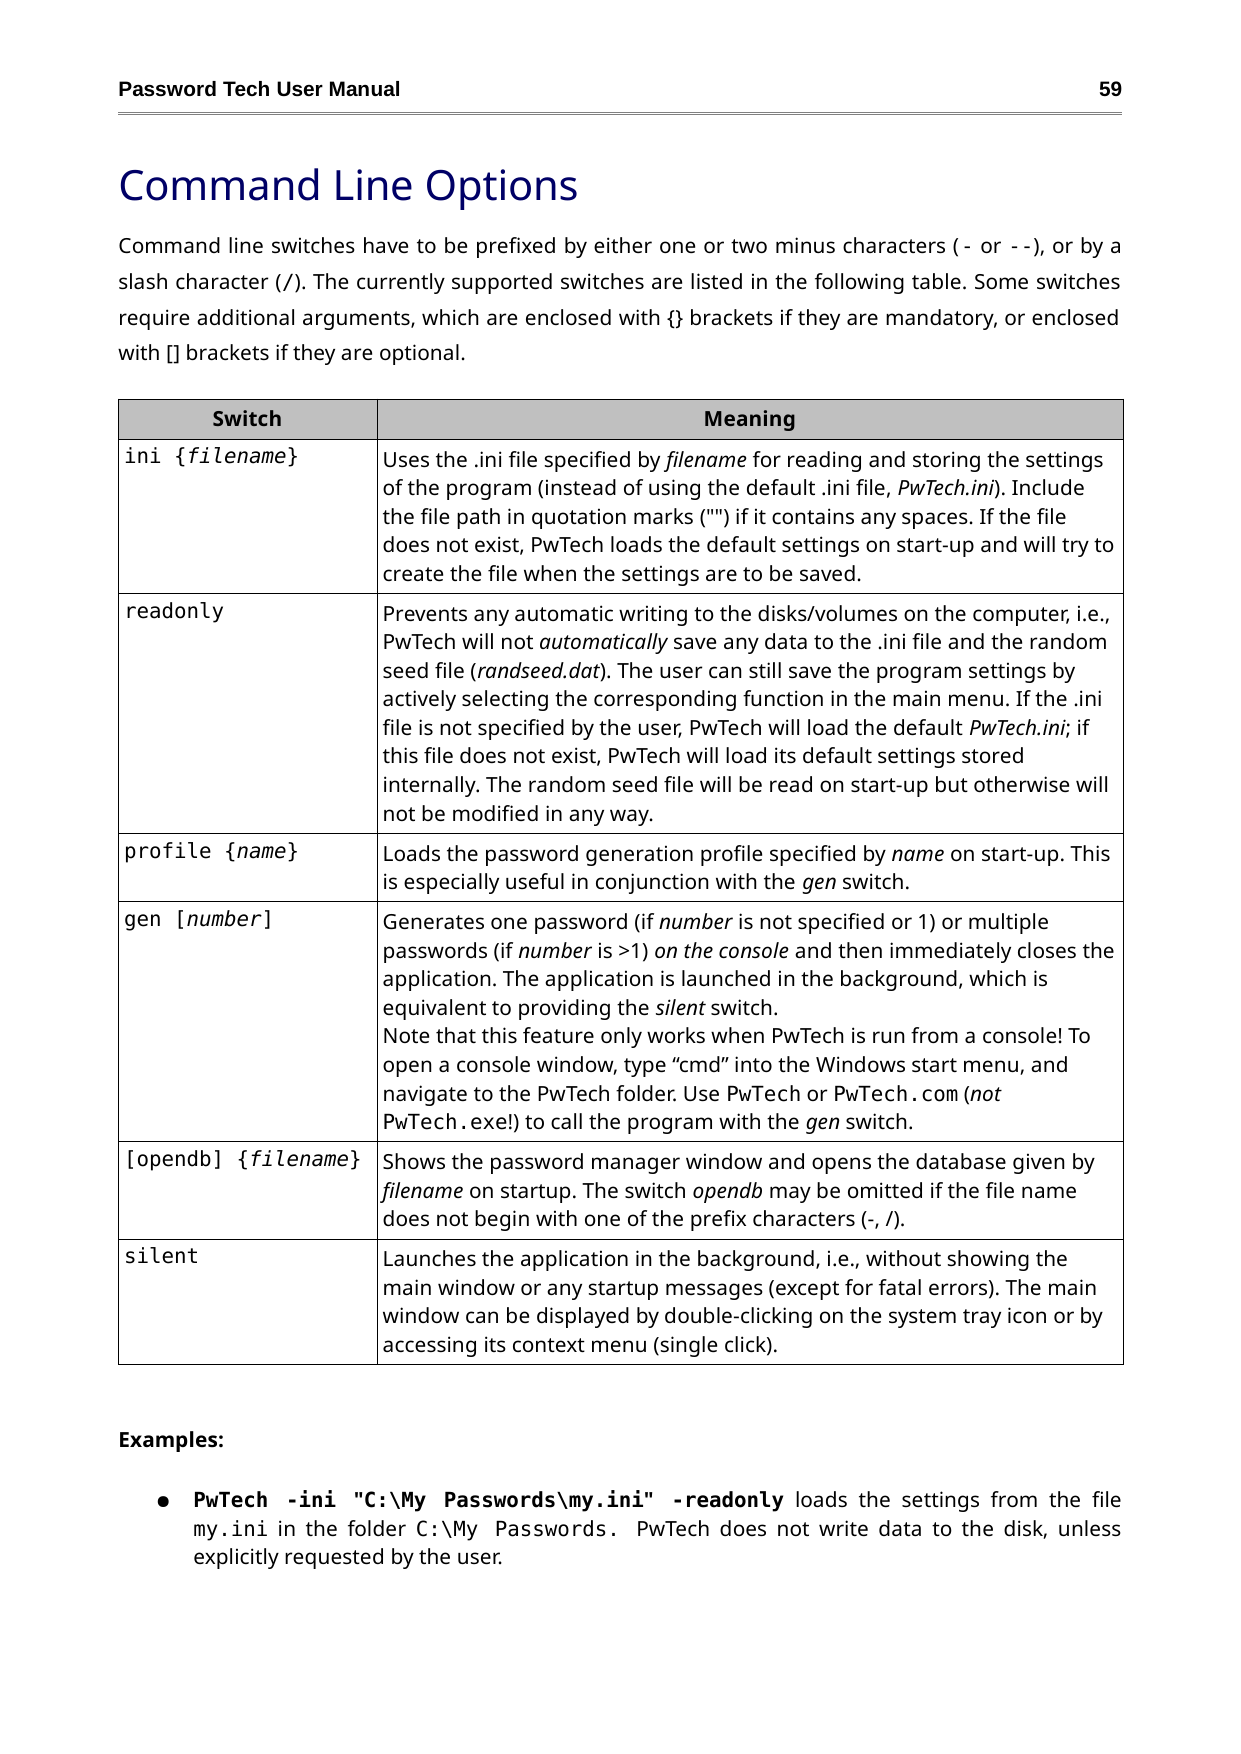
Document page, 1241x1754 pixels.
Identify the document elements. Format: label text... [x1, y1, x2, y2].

list PwTech -ini "C:\My Passwords\my.ini" -readonly loads the settings from the file my.ini in the folder C:\My Passwords. PwTech does not write data to the disk, unless explicitly requested by the user. [156, 1485, 1122, 1571]
text Examples: [118, 1425, 1122, 1453]
table_cell Loads the password generation profile specified by name on start-up. This is especially useful in conjunction with the gen switch. [378, 834, 1123, 901]
table_header Switch [119, 400, 377, 439]
table_header Meaning [378, 400, 1123, 439]
table_cell [opendb] {filename} [119, 1142, 377, 1238]
table_cell Shows the password manager window and opens the database given by filename on startup. The switch opendb may be omitted if the file name does not begin with one of the prefix characters (-, /). [378, 1142, 1123, 1238]
table_cell ini {filename} [119, 440, 377, 593]
table_cell Uses the .ini file specified by filename for reading and storing the settings of the program (instead of using the default .ini file, PwTech.ini). Include the file path in quotation marks ("") if it contains any spaces. If the file does not exist, PwTech loads the default settings on start-up and will try to create the file when the settings are to be saved. [378, 440, 1123, 593]
table_cell Generates one password (if number is not specified or 1) or multiple passwords (if number is >1) on the console and then immediately closes the application. The application is launched in the background, which is equivalent to providing the silent switch. Note that this feature only works when PwTech is run from a console! To open a console window, type “cmd” into the Windows start menu, and navigate to the PwTech folder. Use PwTech or PwTech.com (not PwTech.exe!) to call the program with the gen switch. [378, 902, 1123, 1141]
table_cell readonly [119, 594, 377, 833]
table_cell silent [119, 1240, 377, 1364]
text Command line switches have to be prefixed by either one or two minus characters (- or --), or by a slash character (/). The currently supported switches are listed in the following table. Some switches require additional arguments, which are enclosed with {} brackets if they are mandatory, or enclosed with [] brackets if they are optional. [118, 231, 1122, 367]
table_cell profile {name} [119, 834, 377, 901]
subtitle Command Line Options [118, 156, 1122, 212]
table_cell Prevents any automatic writing to the disks/volumes on the computer, i.e., PwTech will not automatically save any data to the .ini file and the random seed file (randseed.dat). The user can still save the program settings by actively selecting the corresponding function in the main menu. If the .ini file is not specified by the user, PwTech will load the default PwTech.ini; if this file does not exist, PwTech will load its default settings stored internally. The random seed file will be read on start-up but otherwise will not be modified in any way. [378, 594, 1123, 833]
table_cell Launches the application in the background, i.e., without showing the main window or any startup messages (except for fatal errors). The main window can be displayed by double-clicking on the system tray icon or by accessing its context menu (single click). [378, 1240, 1123, 1364]
table_cell gen [number] [119, 902, 377, 1141]
